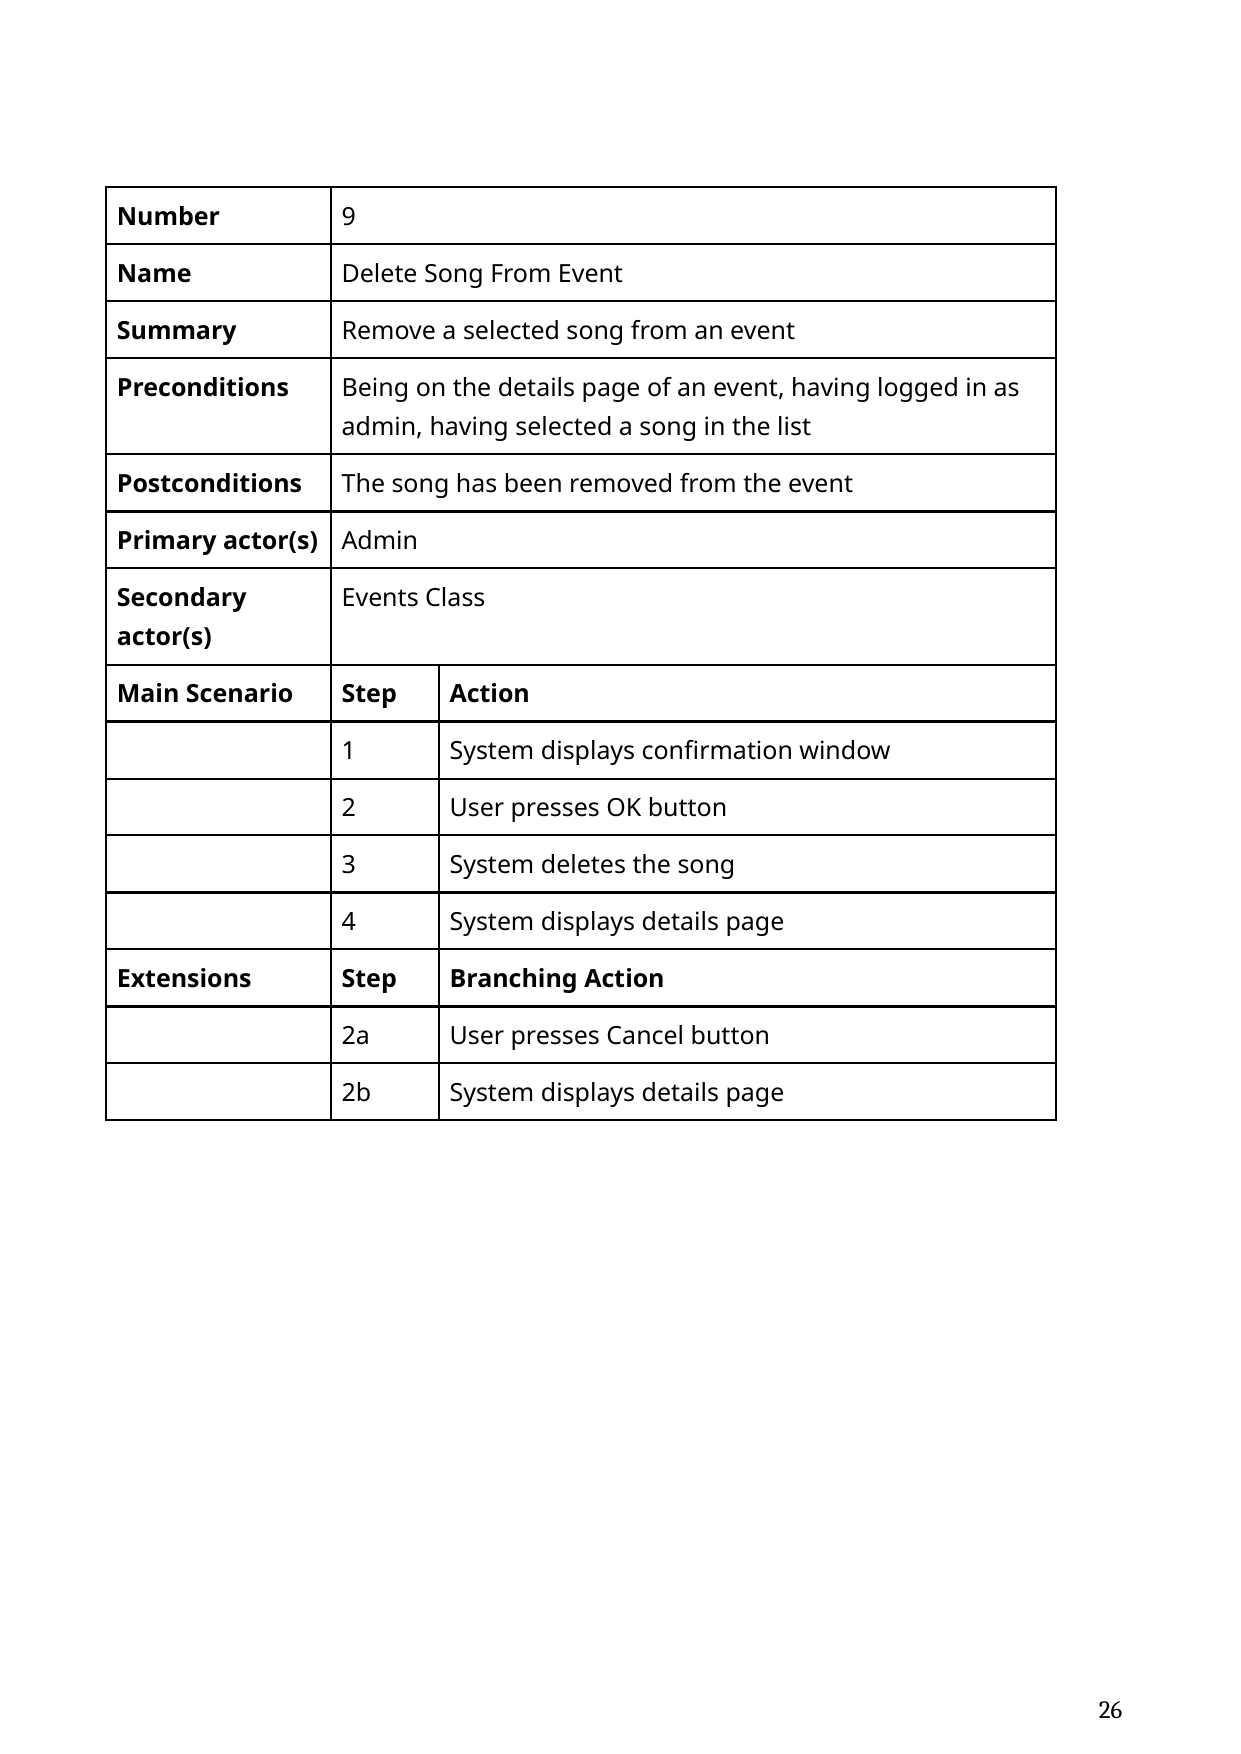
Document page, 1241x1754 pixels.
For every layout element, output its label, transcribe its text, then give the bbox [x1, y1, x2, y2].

table_cell [107, 1064, 330, 1119]
table_cell [107, 894, 330, 948]
table_cell [107, 1008, 330, 1062]
table_cell Primary actor(s) [107, 513, 330, 567]
table_cell Step [332, 666, 438, 720]
table_cell Events Class [332, 569, 1055, 663]
table_cell [107, 723, 330, 777]
table_cell User presses OK button [440, 780, 1055, 834]
table_cell User presses Cancel button [440, 1008, 1055, 1062]
table_header 9 [332, 188, 1055, 243]
table_cell Postconditions [107, 455, 330, 510]
table_cell Main Scenario [107, 666, 330, 720]
table_cell The song has been removed from the event [332, 455, 1055, 510]
table_cell System displays details page [440, 894, 1055, 948]
table_cell Remove a selected song from an event [332, 302, 1055, 357]
table_cell System deletes the song [440, 836, 1055, 891]
table_cell Delete Song From Event [332, 245, 1055, 300]
table_cell 1 [332, 723, 438, 777]
table_cell 2b [332, 1064, 438, 1119]
table_cell Branching Action [440, 950, 1055, 1005]
table_cell Name [107, 245, 330, 300]
table_cell Step [332, 950, 438, 1005]
table_cell Action [440, 666, 1055, 720]
table_cell [107, 836, 330, 891]
table_cell Admin [332, 513, 1055, 567]
table_cell Preconditions [107, 359, 330, 453]
table_cell Summary [107, 302, 330, 357]
table_cell Extensions [107, 950, 330, 1005]
table_header Number [107, 188, 330, 243]
table_cell System displays confirmation window [440, 723, 1055, 777]
table_cell Being on the details page of an event, having logged in as admin, having selected a song in the list [332, 359, 1055, 453]
table_cell 3 [332, 836, 438, 891]
table_cell [107, 780, 330, 834]
table_cell 2a [332, 1008, 438, 1062]
table_cell Secondary actor(s) [107, 569, 330, 663]
table_cell 2 [332, 780, 438, 834]
table_cell 4 [332, 894, 438, 948]
table_cell System displays details page [440, 1064, 1055, 1119]
